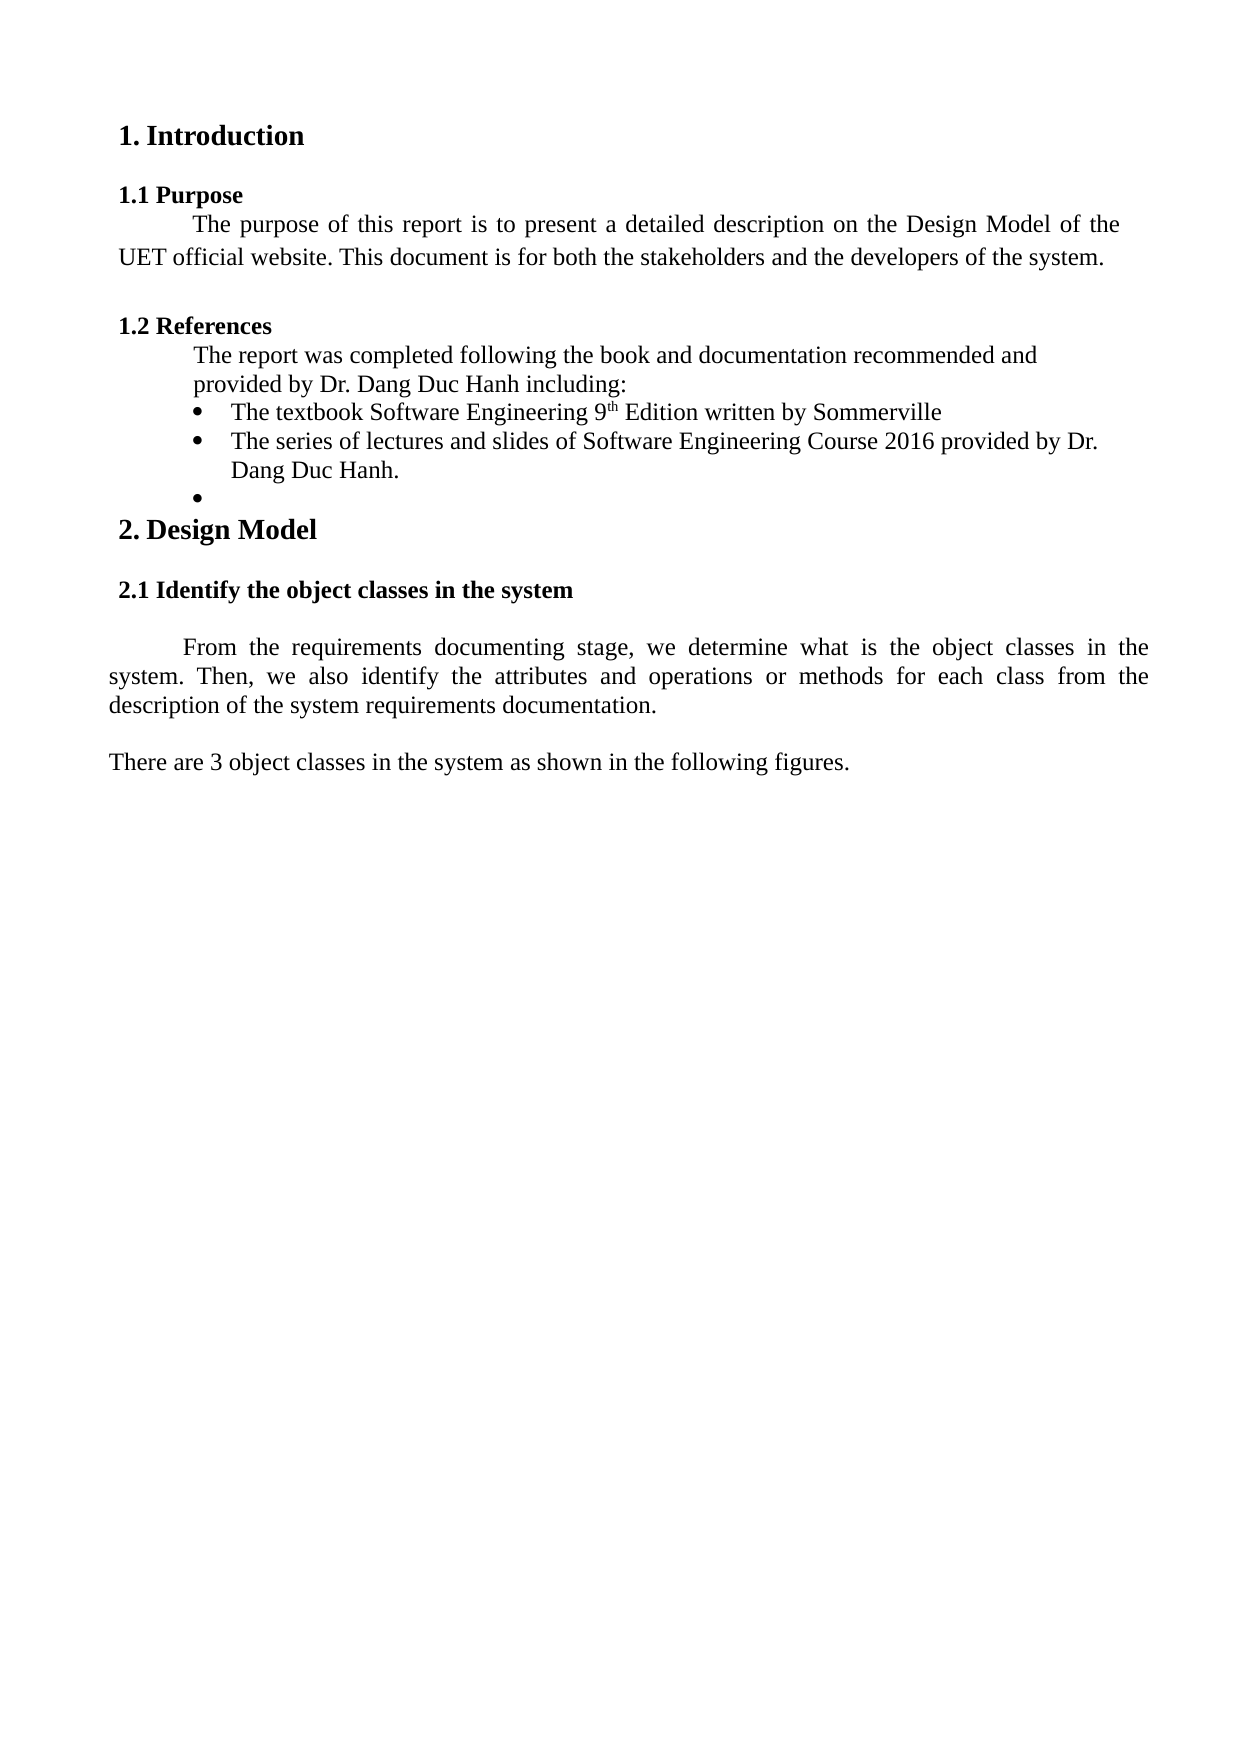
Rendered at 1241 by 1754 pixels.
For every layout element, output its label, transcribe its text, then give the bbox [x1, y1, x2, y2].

text The purpose of this report is to present a detailed description on the Design Model of the UET official website. This document is for both the stakeholders and the developers of the system. [118, 209, 1122, 271]
subtitle 1.1 Purpose [118, 180, 1122, 209]
subtitle Introduction [118, 118, 1122, 152]
list The textbook Software Engineering 9th Edition written by Sommerville [193, 397, 1122, 426]
subtitle 1.2 References [118, 311, 1122, 340]
subtitle 2.1 Identify the object classes in the system [118, 575, 1122, 603]
text The report was completed following the book and documentation recommended and provided by Dr. Dang Duc Hanh including: [193, 340, 1122, 397]
list The series of lectures and slides of Software Engineering Course 2016 provided by Dr. Dang Duc Hanh. [193, 426, 1122, 484]
text There are 3 object classes in the system as shown in the following figures. [99, 747, 1150, 776]
text From the requirements documenting stage, we determine what is the object classes in the system. Then, we also identify the attributes and operations or methods for each class from the description of the system requirements documentation. [99, 632, 1150, 718]
subtitle Design Model [118, 512, 1122, 546]
